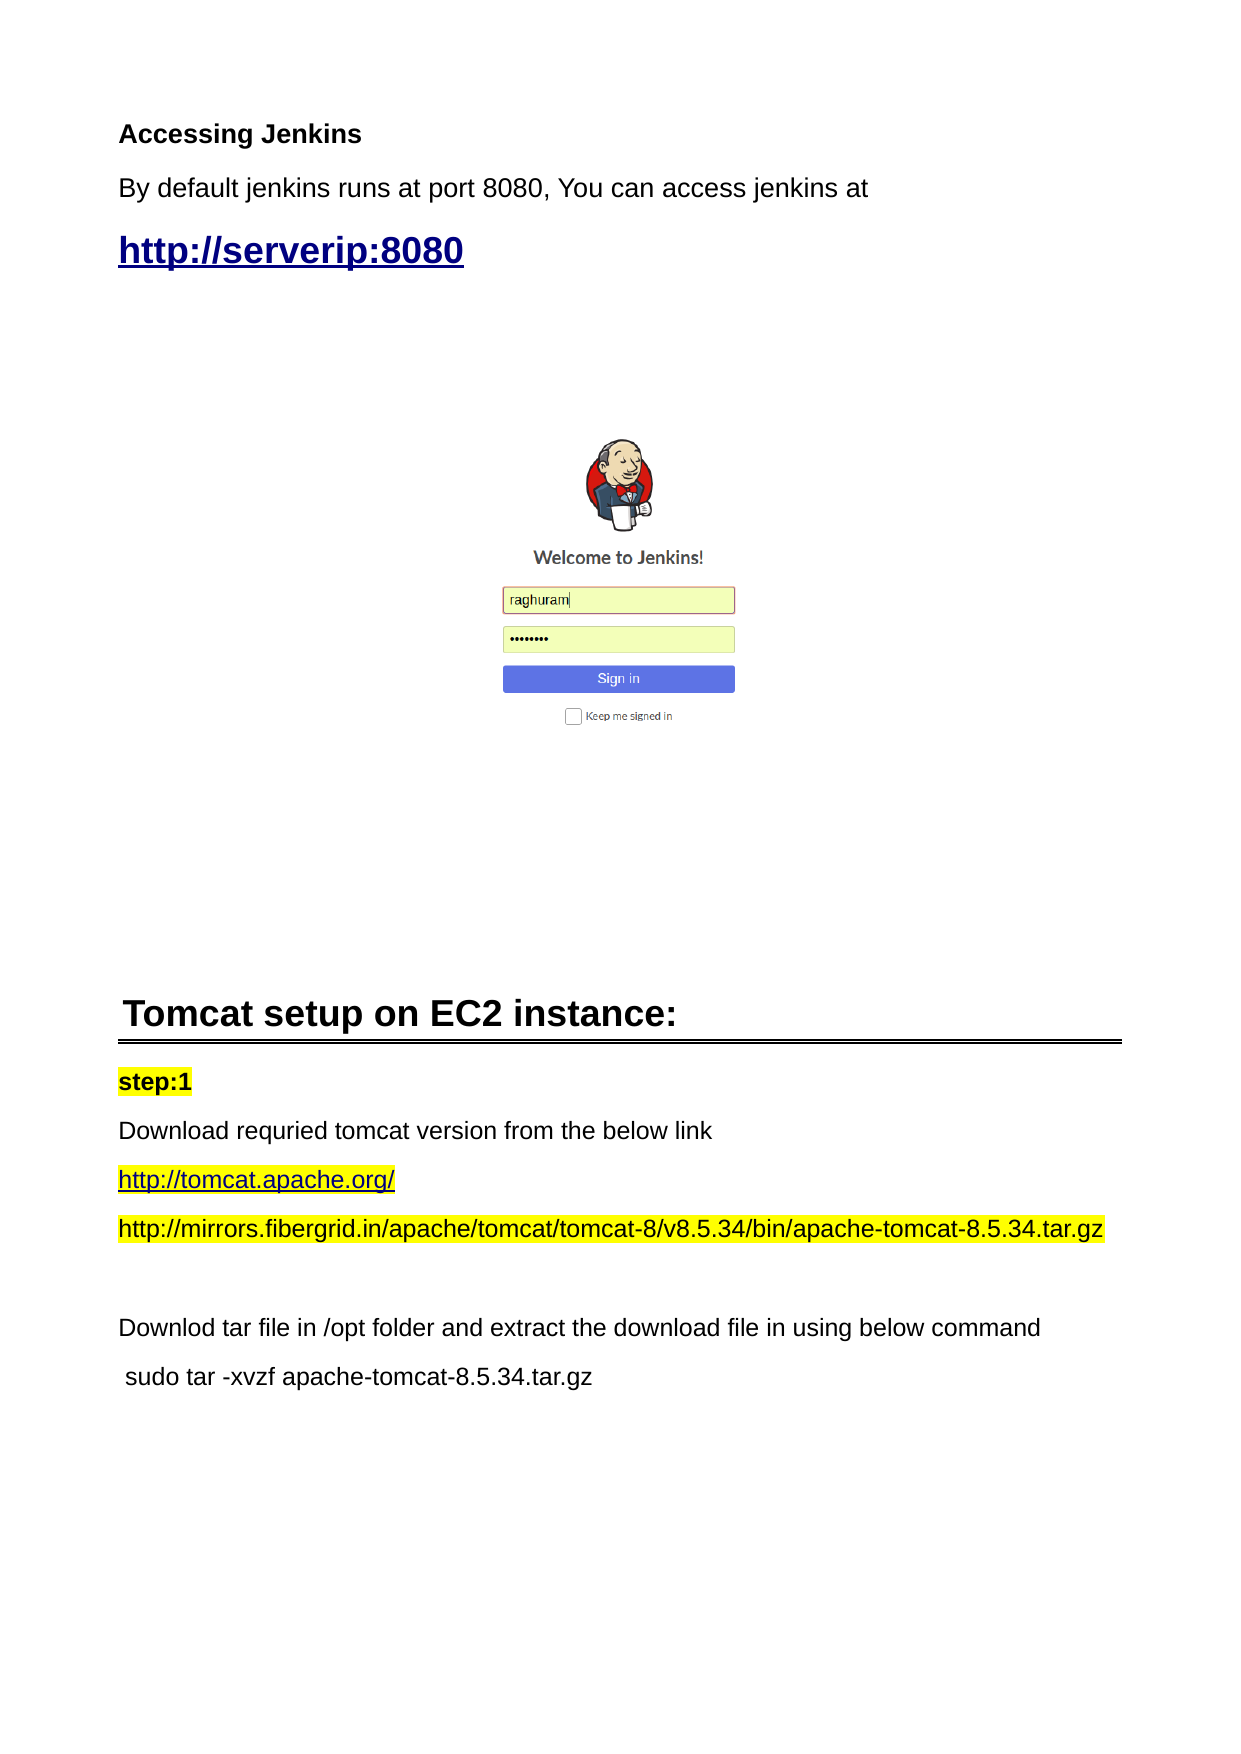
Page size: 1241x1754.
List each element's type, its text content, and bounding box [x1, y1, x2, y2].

text Downlod tar file in /opt folder and extract the download file in using below command [118, 1313, 1122, 1341]
text http://mirrors.fibergrid.in/apache/tomcat/tomcat-8/v8.5.34/bin/apache-tomcat-8.5.34.tar.gz [118, 1214, 1122, 1243]
text http://serverip:8080 [118, 228, 1122, 271]
text Download requried tomcat version from the below link [118, 1116, 1122, 1145]
text Tomcat setup on EC2 instance: [118, 987, 1122, 1039]
text step:1 [118, 1067, 1122, 1096]
picture [118, 360, 1123, 846]
subtitle Accessing Jenkins [118, 118, 1122, 149]
text By default jenkins runs at port 8080, You can access jenkins at [118, 162, 1122, 205]
text http://tomcat.apache.org/ [118, 1165, 1122, 1194]
text sudo tar -xvzf apache-tomcat-8.5.34.tar.gz [118, 1362, 1122, 1390]
